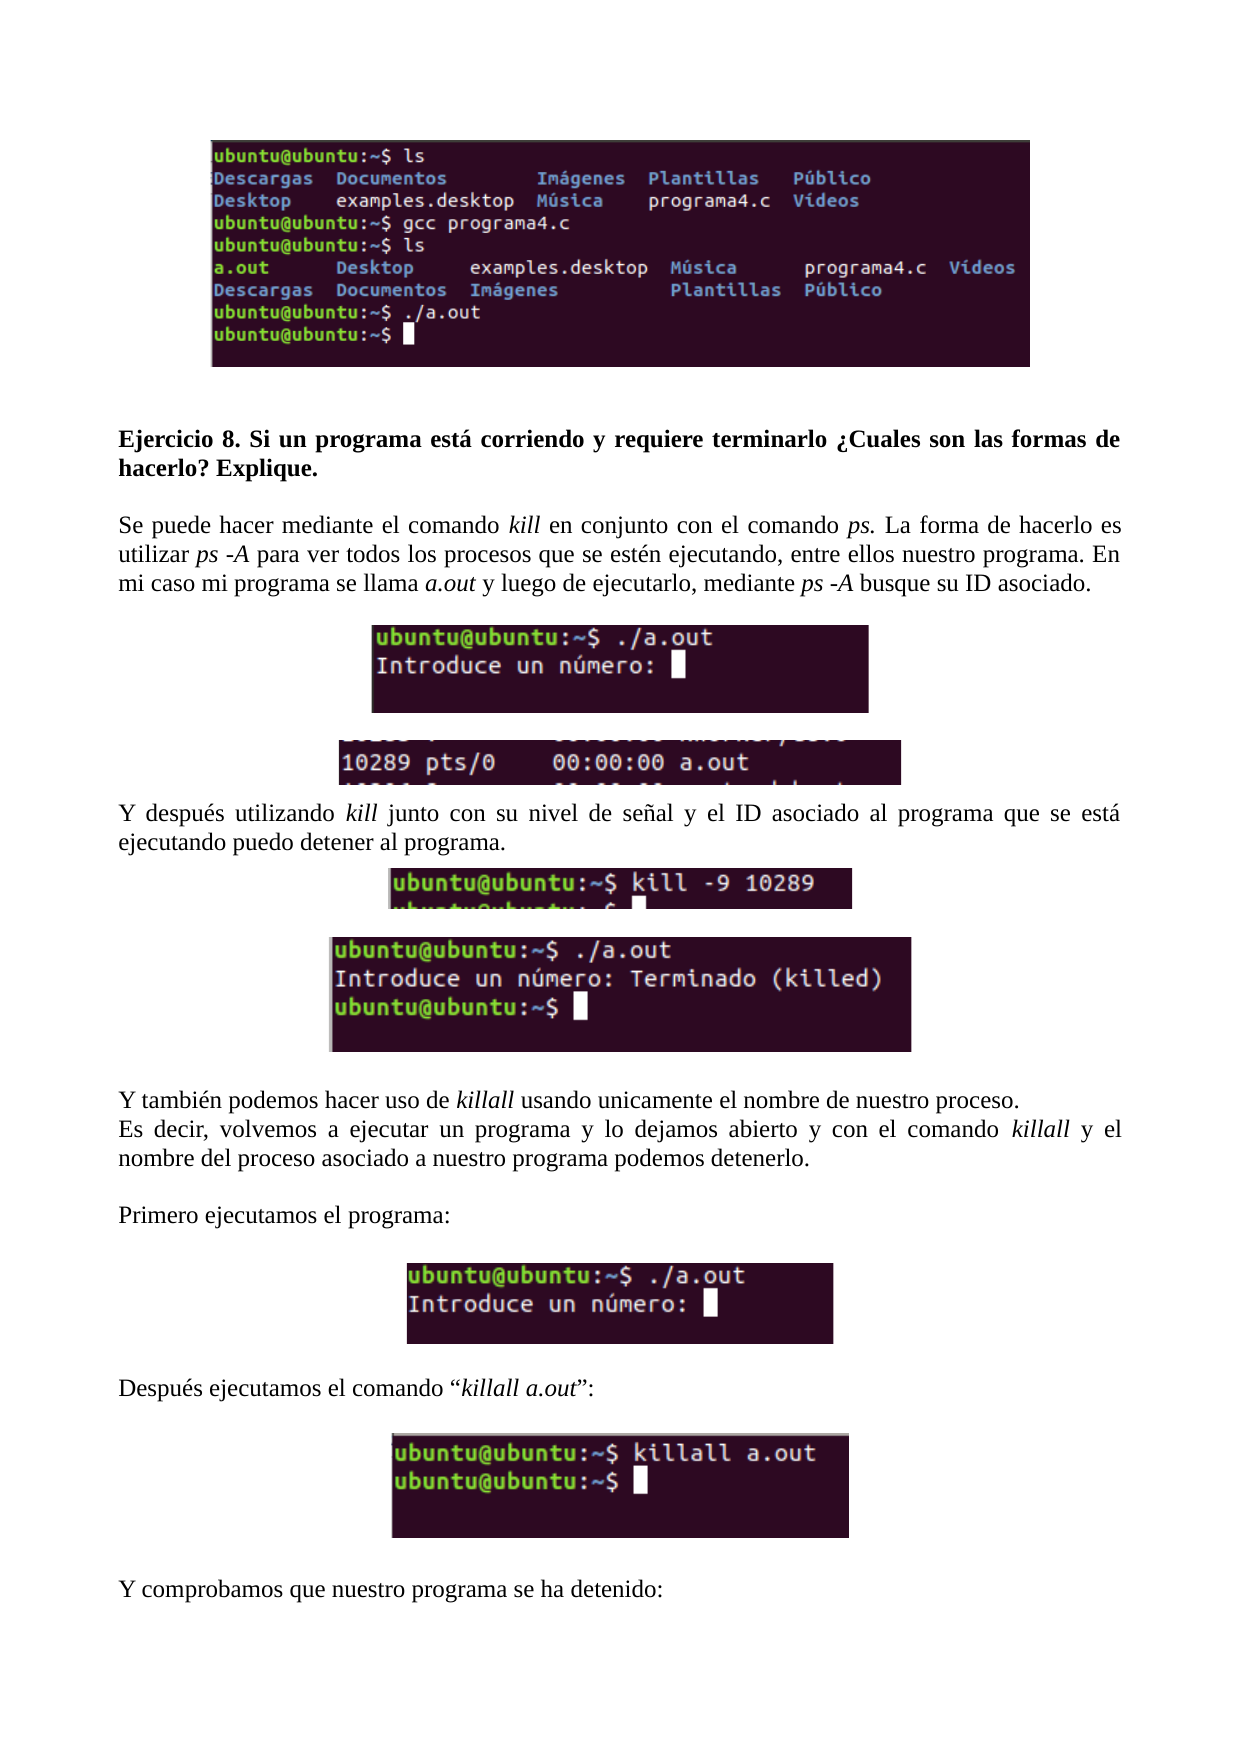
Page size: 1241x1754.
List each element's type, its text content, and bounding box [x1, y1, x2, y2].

picture [210, 140, 1030, 367]
picture [406, 1263, 834, 1344]
picture [328, 937, 912, 1052]
text Ejercicio 8. Si un programa está corriendo y requiere terminarlo ¿Cuales son las formas de hacerlo? Explique. [118, 424, 1122, 482]
text Y después utilizando kill junto con su nivel de señal y el ID asociado al programa que se está ejecutando puedo detener al programa. [118, 798, 1122, 856]
text Y comprobamos que nuestro programa se ha detenido: [118, 1574, 1122, 1603]
text Primero ejecutamos el programa: [118, 1201, 1122, 1229]
text Es decir, volvemos a ejecutar un programa y lo dejamos abierto y con el comando killall y el nombre del proceso asociado a nuestro programa podemos detenerlo. [118, 1114, 1122, 1172]
picture [391, 1433, 849, 1538]
text Después ejecutamos el comando “killall a.out”: [118, 1373, 1122, 1402]
text Se puede hacer mediante el comando kill en conjunto con el comando ps. La forma de hacerlo es utilizar ps -A para ver todos los procesos que se estén ejecutando, entre ellos nuestro programa. En mi caso mi programa se llama a.out y luego de ejecutarlo, mediante ps -A busque su ID asociado. [118, 511, 1122, 597]
picture [338, 740, 902, 785]
text Y también podemos hacer uso de killall usando unicamente el nombre de nuestro proceso. [118, 1086, 1122, 1114]
picture [388, 868, 853, 909]
picture [371, 625, 869, 713]
